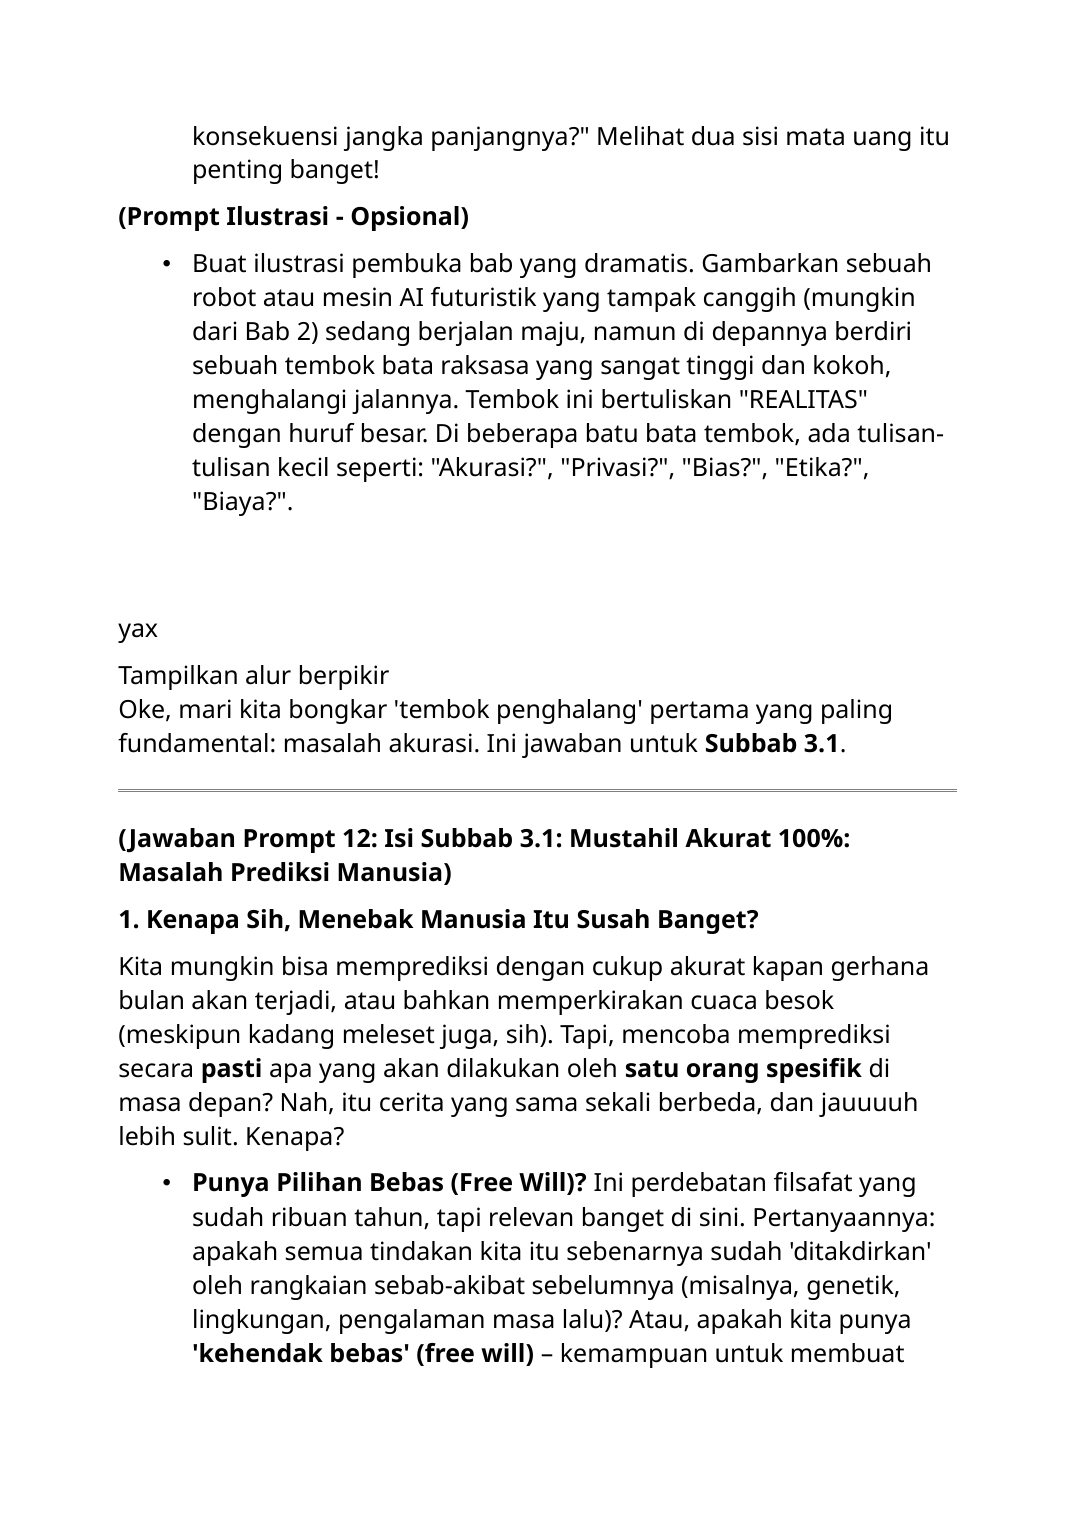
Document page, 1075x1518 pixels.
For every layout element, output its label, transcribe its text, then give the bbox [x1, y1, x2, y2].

list konsekuensi jangka panjangnya?" Melihat dua sisi mata uang itu penting banget! [162, 118, 957, 186]
text Kita mungkin bisa memprediksi dengan cukup akurat kapan gerhana bulan akan terjadi, atau bahkan memperkirakan cuaca besok (meskipun kadang meleset juga, sih). Tapi, mencoba memprediksi secara pasti apa yang akan dilakukan oleh satu orang spesifik di masa depan? Nah, itu cerita yang sama sekali berbeda, dan jauuuuh lebih sulit. Kenapa? [118, 948, 957, 1153]
text (Prompt Ilustrasi - Opsional) [118, 199, 957, 233]
text (Jawaban Prompt 12: Isi Subbab 3.1: Mustahil Akurat 100%: Masalah Prediksi Manusia) [118, 821, 957, 889]
text 1. Kenapa Sih, Menebak Manusia Itu Susah Banget? [118, 902, 957, 936]
list Punya Pilihan Bebas (Free Will)? Ini perdebatan filsafat yang sudah ribuan tahun, tapi relevan banget di sini. Pertanyaannya: apakah semua tindakan kita itu sebenarnya sudah 'ditakdirkan' oleh rangkaian sebab-akibat sebelumnya (misalnya, genetik, lingkungan, pengalaman masa lalu)? Atau, apakah kita punya 'kehendak bebas' (free will) – kemampuan untuk membuat [162, 1165, 957, 1369]
text yax [118, 611, 957, 645]
text Oke, mari kita bongkar 'tembok penghalang' pertama yang paling fundamental: masalah akurasi. Ini jawaban untuk Subbab 3.1. [118, 692, 957, 760]
list Buat ilustrasi pembuka bab yang dramatis. Gambarkan sebuah robot atau mesin AI futuristik yang tampak canggih (mungkin dari Bab 2) sedang berjalan maju, namun di depannya berdiri sebuah tembok bata raksasa yang sangat tinggi dan kokoh, menghalangi jalannya. Tembok ini bertuliskan "REALITAS" dengan huruf besar. Di beberapa batu bata tembok, ada tulisan-tulisan kecil seperti: "Akurasi?", "Privasi?", "Bias?", "Etika?", "Biaya?". [162, 245, 957, 518]
text Tampilkan alur berpikir [118, 657, 957, 692]
